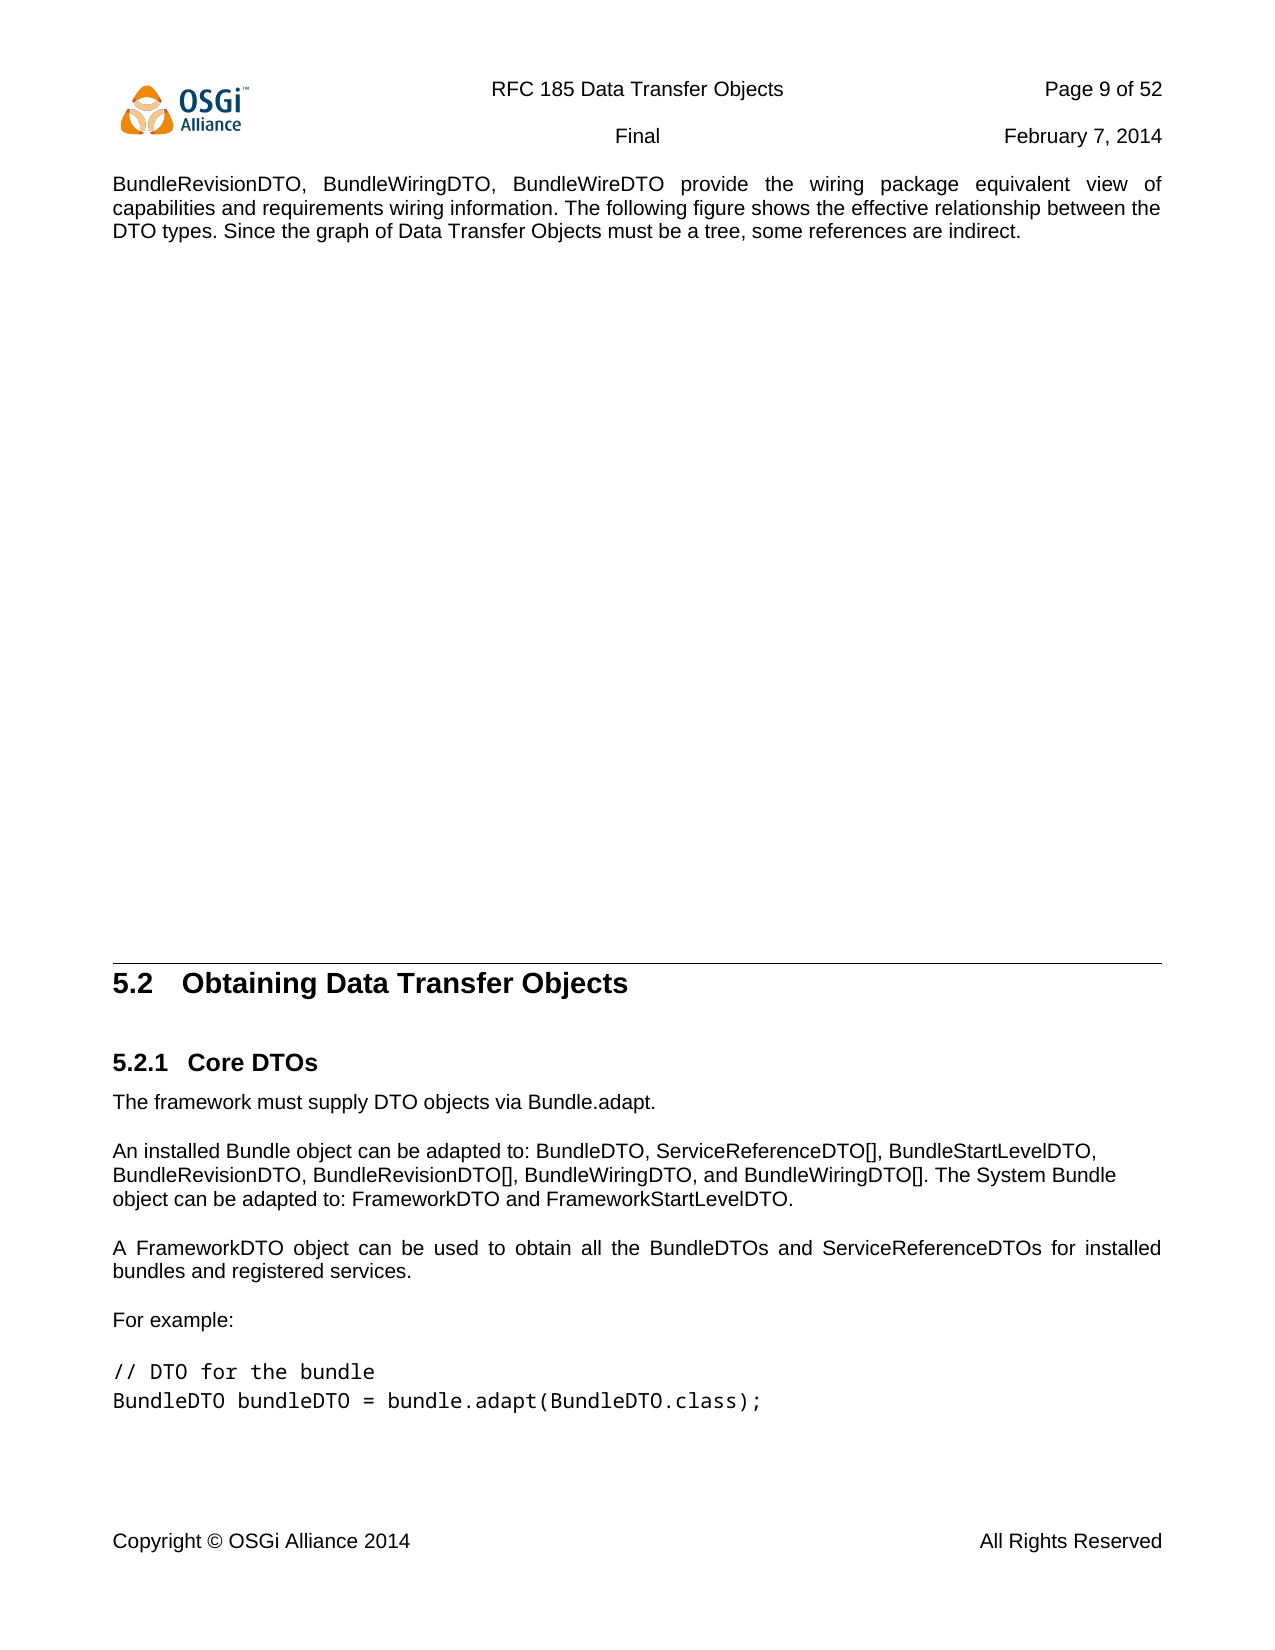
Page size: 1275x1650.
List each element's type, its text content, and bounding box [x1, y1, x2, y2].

subtitle Core DTOs [112, 1048, 1162, 1077]
text BundleRevisionDTO, BundleWiringDTO, BundleWireDTO provide the wiring package equivalent view of capabilities and requirements wiring information. The following figure shows the effective relationship between the DTO types. Since the graph of Data Transfer Objects must be a tree, some references are indirect. [112, 171, 1162, 243]
text The framework must supply DTO objects via Bundle.adapt. [112, 1089, 1162, 1113]
text // DTO for the bundle BundleDTO bundleDTO = bundle.adapt(BundleDTO.class); [112, 1357, 1162, 1414]
subtitle Obtaining Data Transfer Objects [112, 964, 1162, 999]
text An installed Bundle object can be adapted to: BundleDTO, ServiceReferenceDTO[], BundleStartLevelDTO, BundleRevisionDTO, BundleRevisionDTO[], BundleWiringDTO, and BundleWiringDTO[]. The System Bundle object can be adapted to: FrameworkDTO and FrameworkStartLevelDTO. [112, 1138, 1162, 1210]
text For example: [112, 1308, 1162, 1332]
picture [113, 78, 257, 142]
text A FrameworkDTO object can be used to obtain all the BundleDTOs and ServiceReferenceDTOs for installed bundles and registered services. [112, 1235, 1162, 1283]
